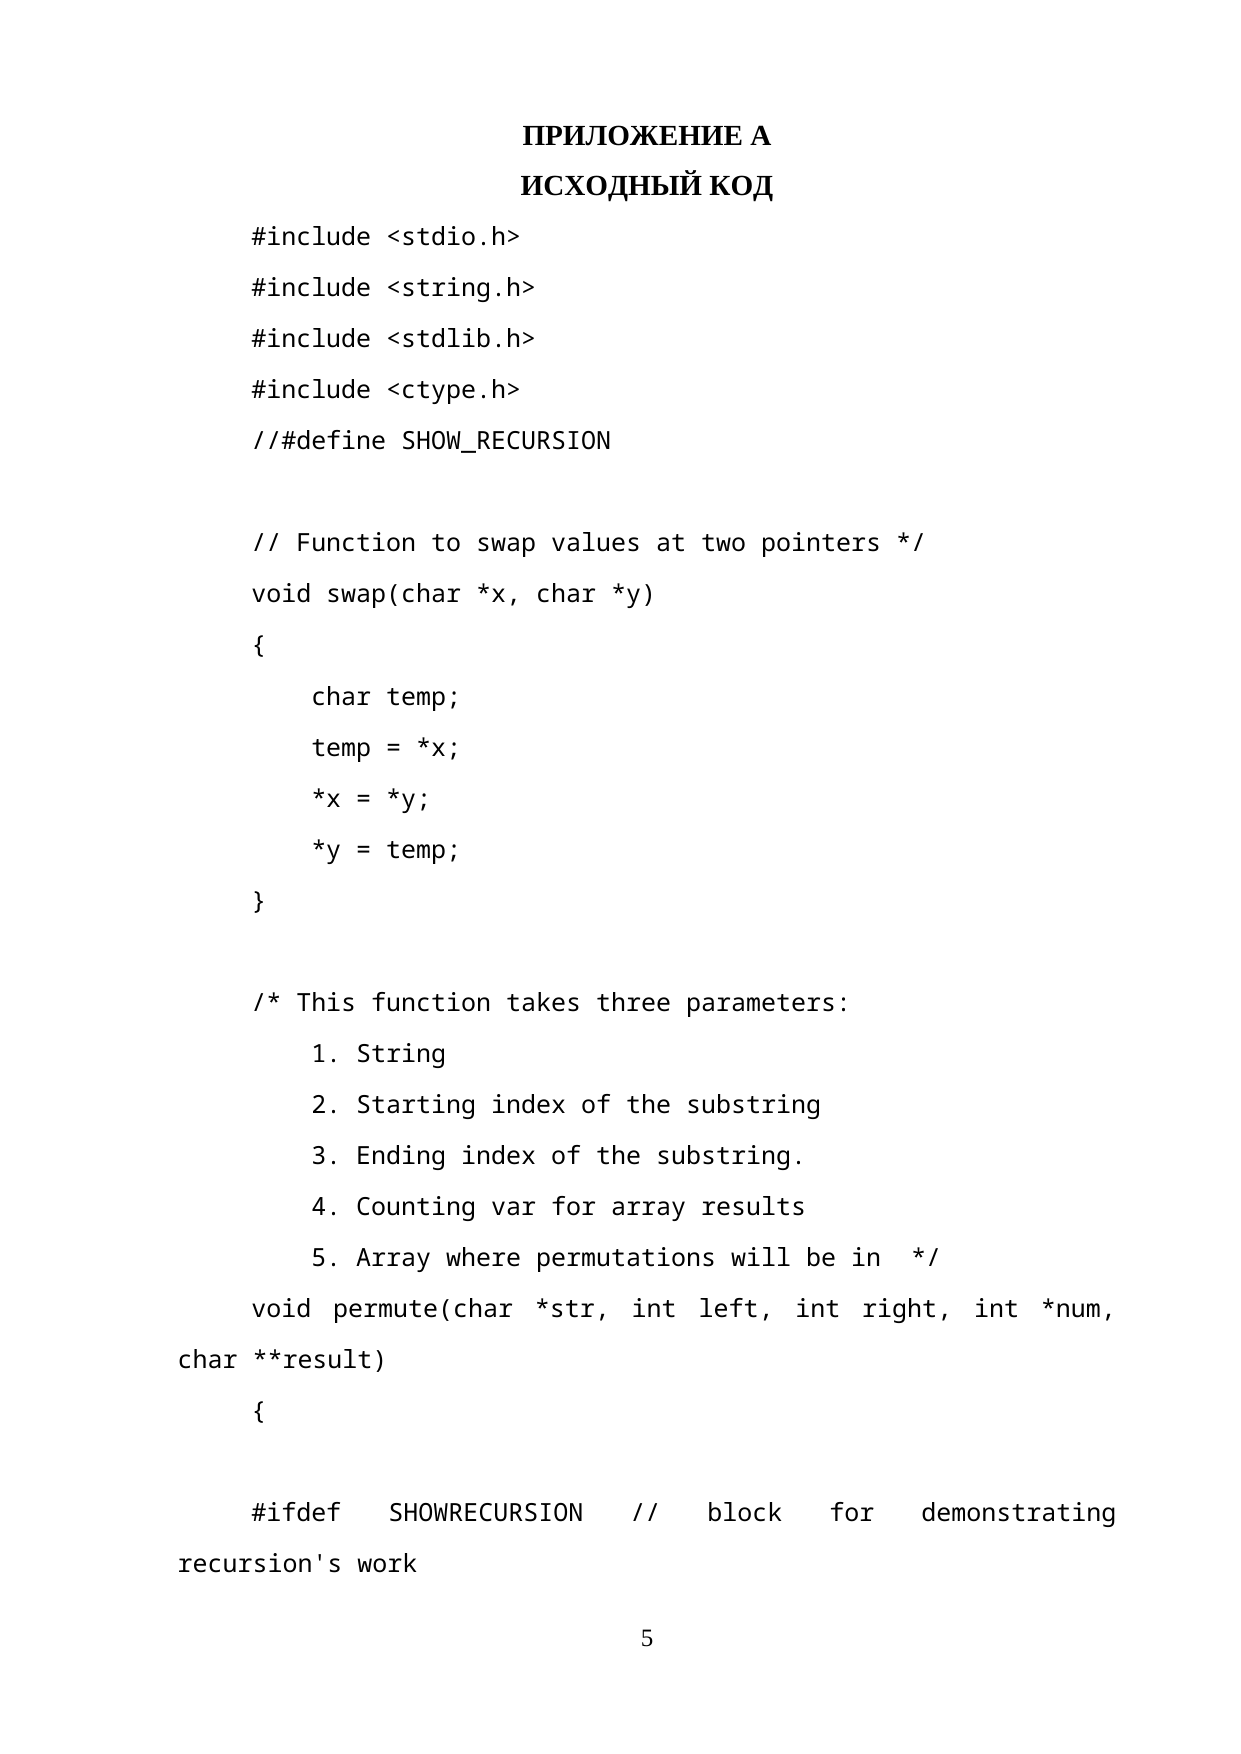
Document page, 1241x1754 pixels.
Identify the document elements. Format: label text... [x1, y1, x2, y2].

text char temp; [177, 678, 1116, 712]
text *x = *y; [177, 780, 1116, 814]
text } [177, 882, 1116, 916]
text ПРИЛОЖЕНИЕ А [177, 118, 1116, 152]
text #include <string.h> [177, 270, 1116, 304]
text 3. Ending index of the substring. [177, 1137, 1116, 1172]
text #include <ctype.h> [177, 372, 1116, 406]
text // Function to swap values at two pointers */ [177, 525, 1116, 559]
text 2. Starting index of the substring [177, 1086, 1116, 1121]
text 1. String [177, 1035, 1116, 1069]
text *y = temp; [177, 831, 1116, 865]
text #include <stdio.h> [177, 219, 1116, 253]
text #include <stdlib.h> [177, 321, 1116, 355]
text ИСХОДНЫЙ КОД [177, 168, 1116, 202]
text 4. Counting var for array results [177, 1188, 1116, 1223]
text temp = *x; [177, 729, 1116, 763]
text void swap(char *x, char *y) [177, 576, 1116, 610]
text #ifdef SHOWRECURSION // block for demonstrating recursion's work [177, 1495, 1116, 1580]
text 5. Array where permutations will be in */ [177, 1239, 1116, 1274]
text //#define SHOW_RECURSION [177, 423, 1116, 457]
text { [177, 1393, 1116, 1427]
text void permute(char *str, int left, int right, int *num, char **result) [177, 1291, 1116, 1376]
text /* This function takes three parameters: [177, 984, 1116, 1018]
text { [177, 627, 1116, 661]
